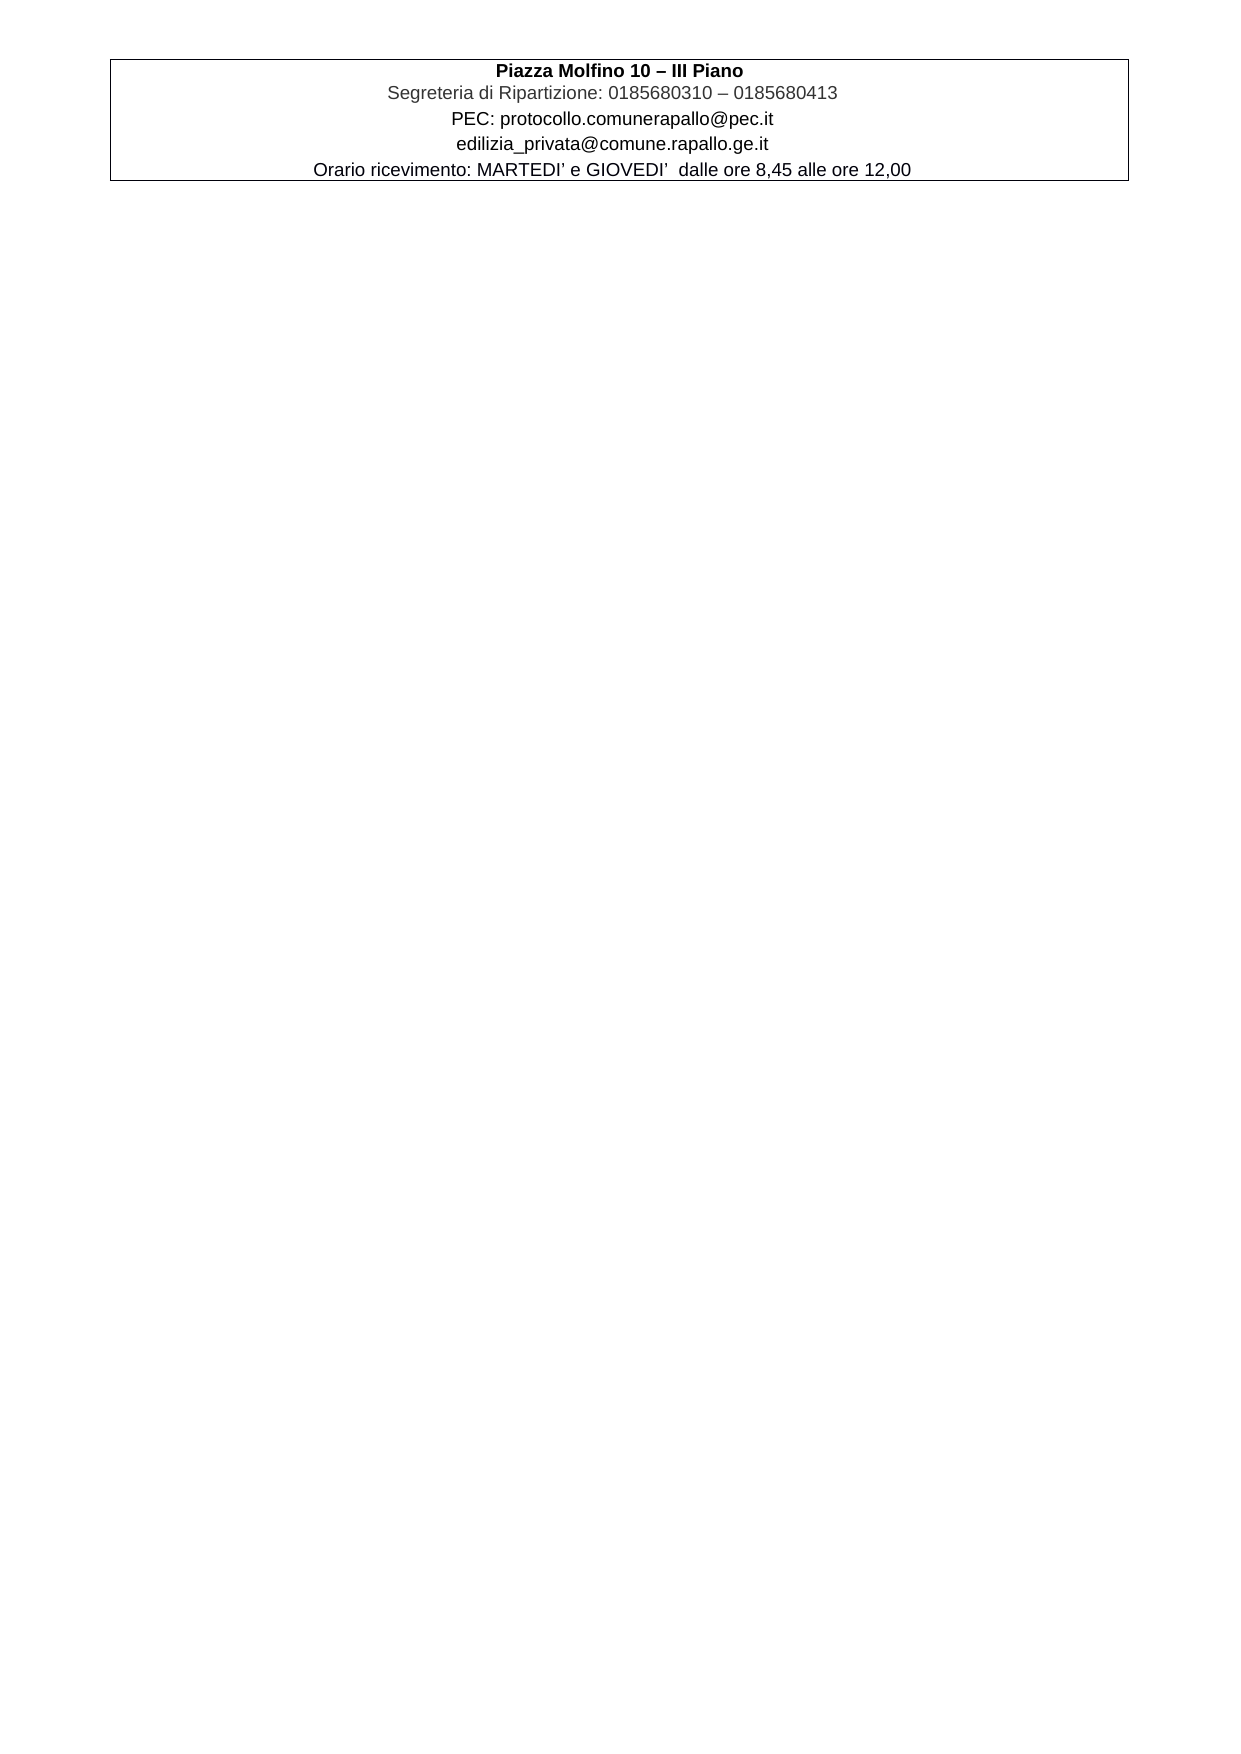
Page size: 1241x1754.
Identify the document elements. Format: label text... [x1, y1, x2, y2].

table_cell Piazza Molfino 10 – III Piano Segreteria di Ripartizione: 0185680310 – 0185680413 PEC: protocollo.comunerapallo@pec.it edilizia_privata@comune.rapallo.ge.it Orario ricevimento: MARTEDI’ e GIOVEDI’ dalle ore 8,45 alle ore 12,00 [111, 60, 1128, 180]
